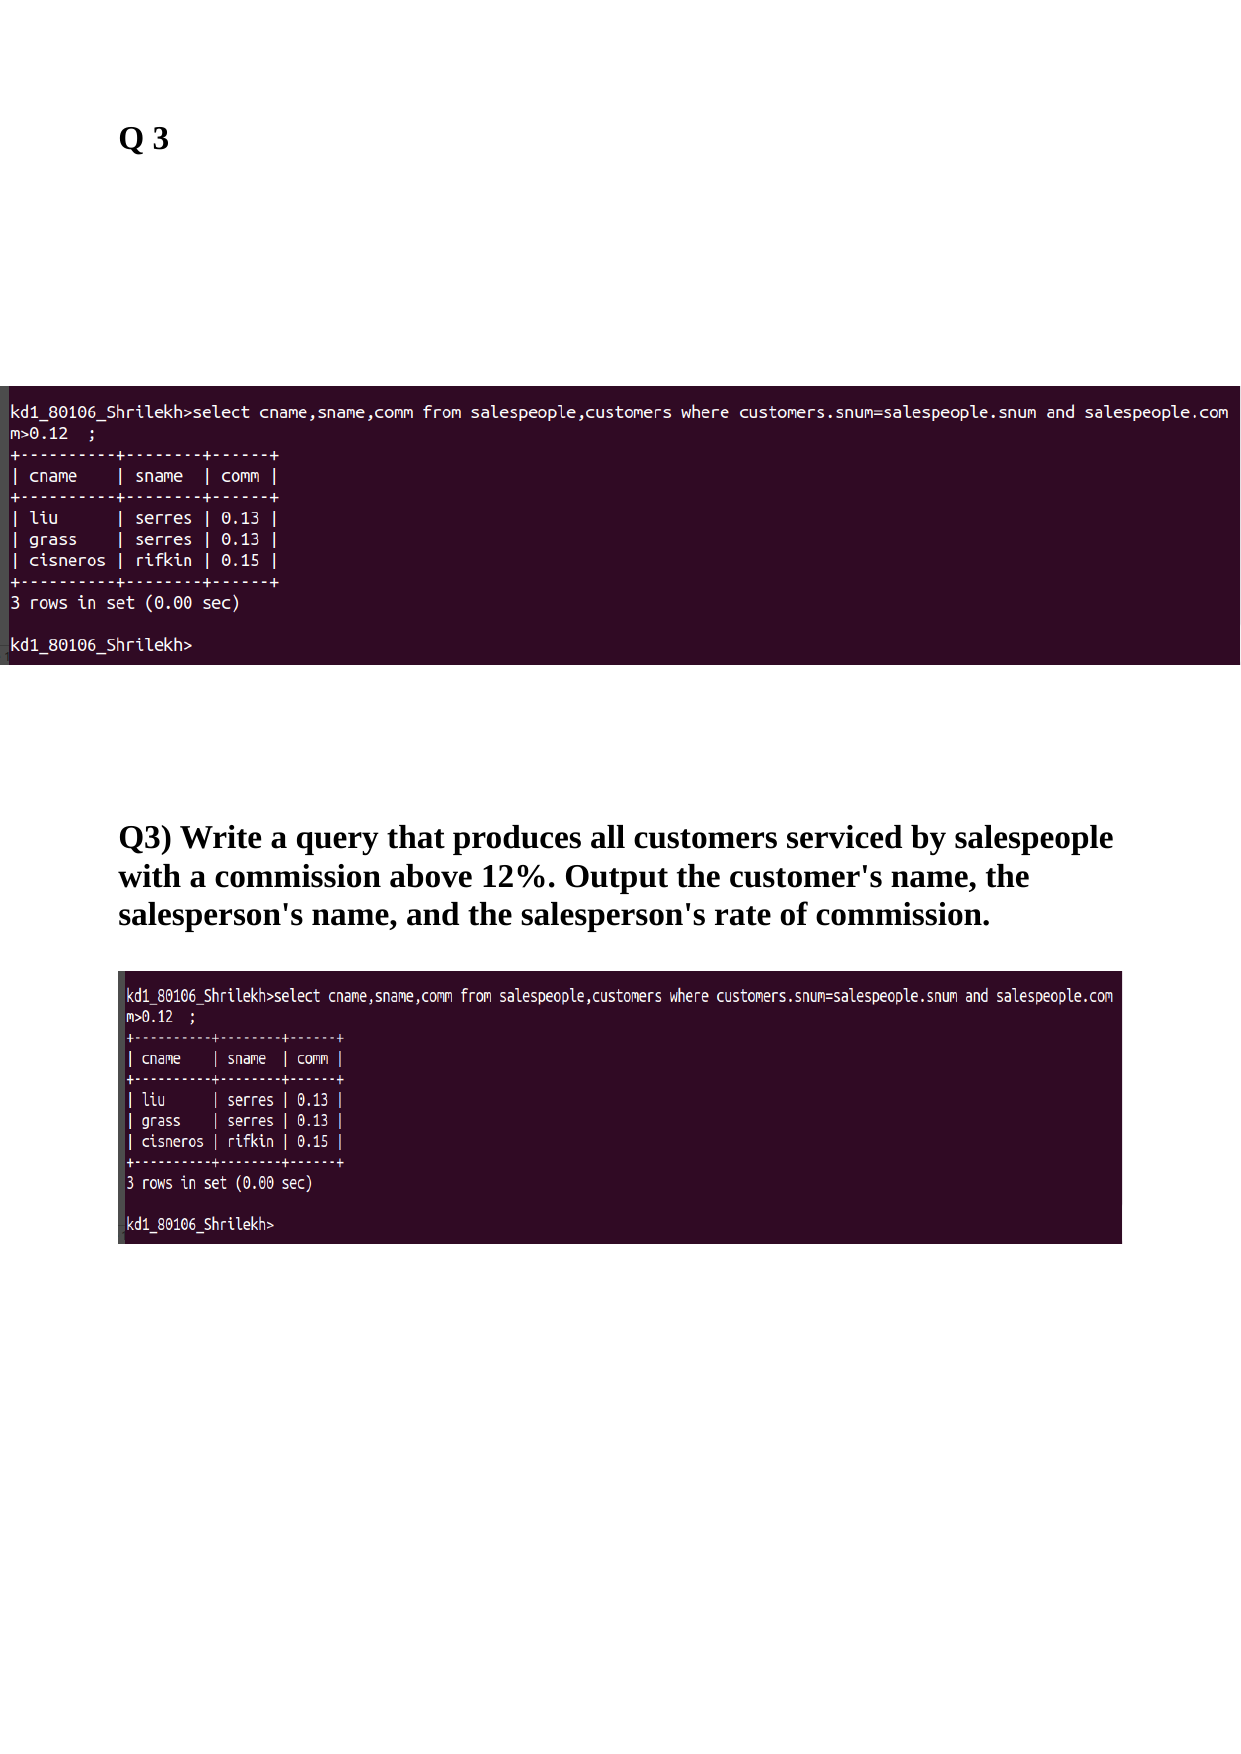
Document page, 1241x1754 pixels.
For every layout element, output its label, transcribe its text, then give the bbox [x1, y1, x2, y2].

text Q3) Write a query that produces all customers serviced by salespeople with a commission above 12%. Output the customer's name, the salesperson's name, and the salesperson's rate of commission. [118, 818, 1122, 933]
text Q 3 [118, 118, 1122, 156]
picture [118, 971, 1123, 1244]
picture [0, 386, 1241, 665]
